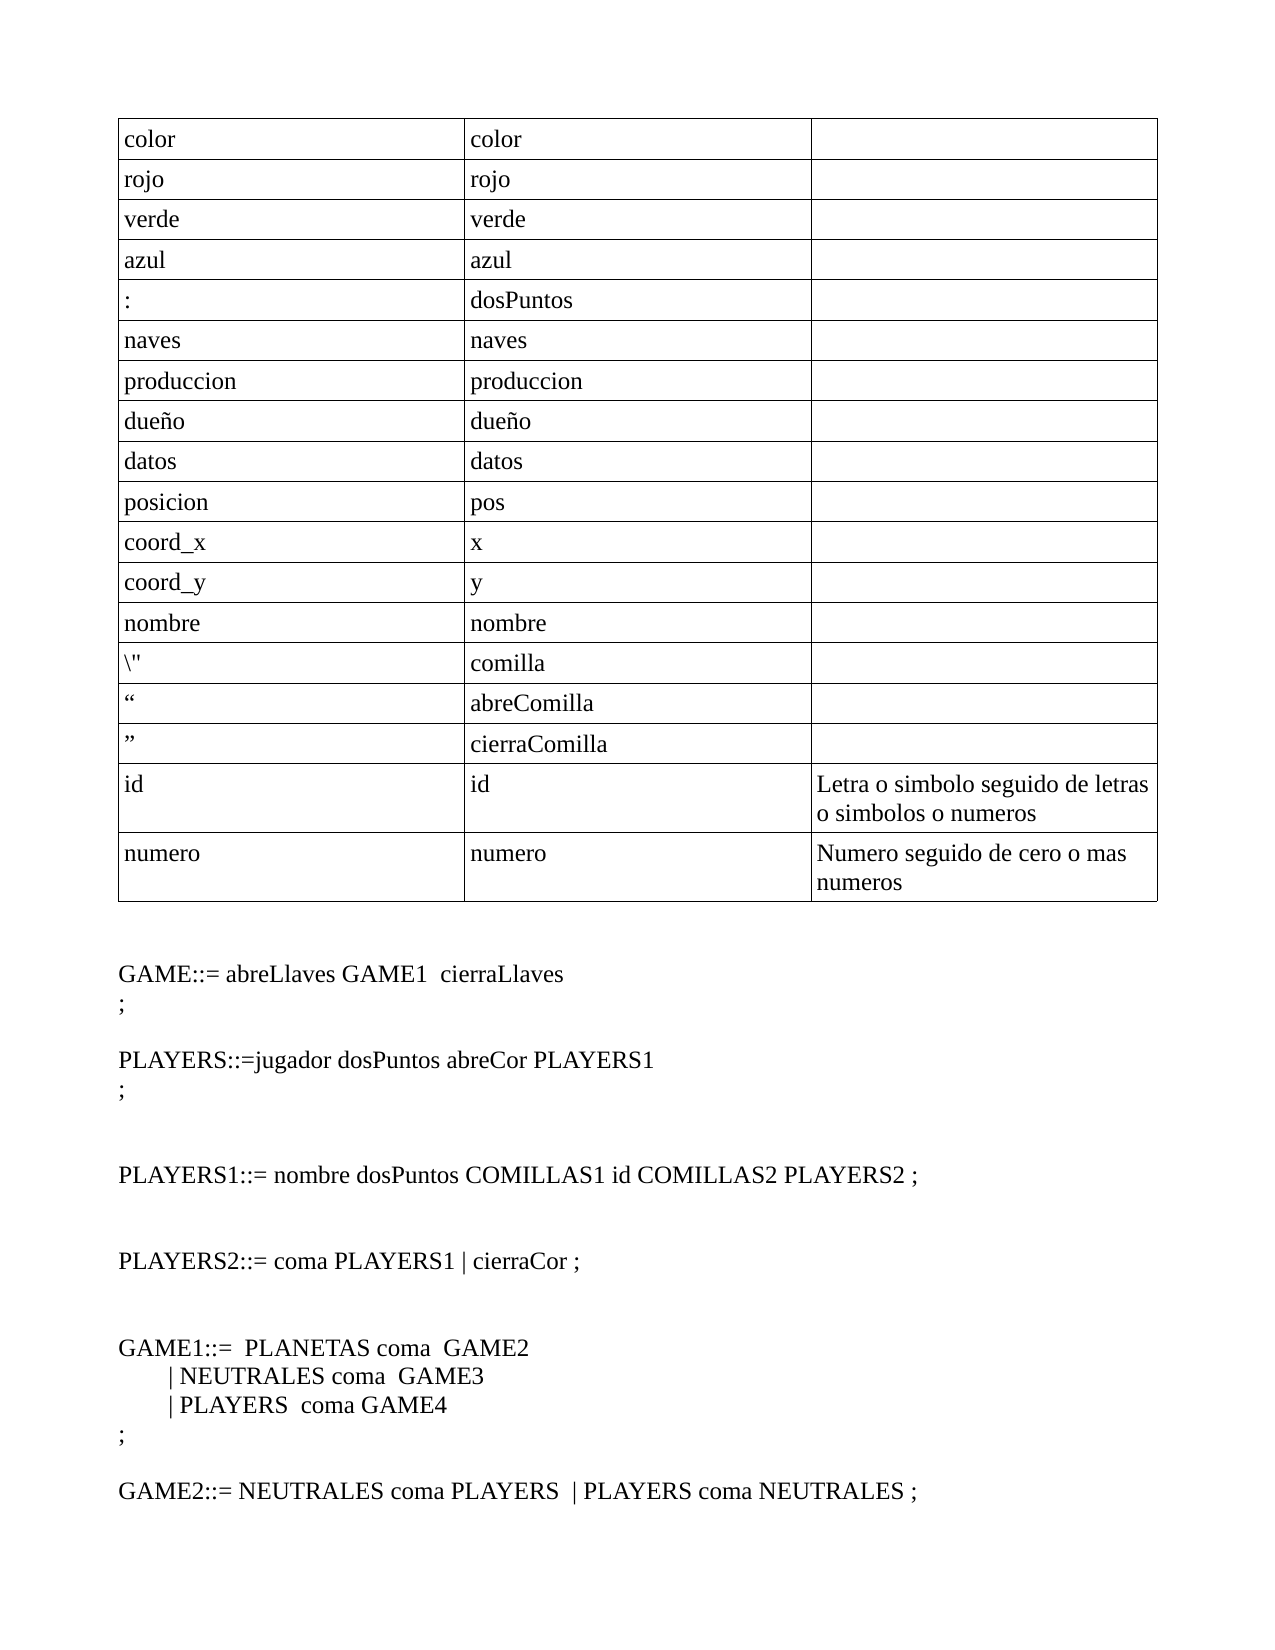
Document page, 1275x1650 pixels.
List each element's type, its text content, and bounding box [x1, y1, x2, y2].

table_cell ” [119, 724, 464, 763]
text GAME2::= NEUTRALES coma PLAYERS | PLAYERS coma NEUTRALES ; [118, 1476, 1157, 1505]
table_cell dosPuntos [465, 280, 811, 320]
table_cell [812, 240, 1157, 279]
table_cell color [465, 119, 811, 158]
table_cell datos [119, 442, 464, 481]
table_cell [812, 684, 1157, 723]
table_cell comilla [465, 643, 811, 682]
table_cell rojo [119, 160, 464, 199]
text PLAYERS::=jugador dosPuntos abreCor PLAYERS1 [118, 1045, 1157, 1074]
text ; [118, 1419, 1157, 1448]
table_cell Numero seguido de cero o mas numeros [812, 833, 1157, 901]
table_cell pos [465, 482, 811, 521]
table_cell datos [465, 442, 811, 481]
table_cell azul [465, 240, 811, 279]
table_cell id [465, 764, 811, 832]
table_cell produccion [119, 361, 464, 400]
text GAME1::= PLANETAS coma GAME2 [118, 1333, 1157, 1361]
table_cell : [119, 280, 464, 320]
table_cell [812, 160, 1157, 199]
table_cell coord_x [119, 522, 464, 562]
table_cell verde [119, 200, 464, 239]
table_cell abreComilla [465, 684, 811, 723]
table_cell [812, 401, 1157, 441]
text | NEUTRALES coma GAME3 [118, 1361, 1157, 1390]
table_cell posicion [119, 482, 464, 521]
table_cell y [465, 563, 811, 602]
table_cell id [119, 764, 464, 832]
table_cell azul [119, 240, 464, 279]
table_cell rojo [465, 160, 811, 199]
text PLAYERS2::= coma PLAYERS1 | cierraCor ; [118, 1246, 1157, 1275]
table_cell naves [119, 321, 464, 360]
table_cell numero [119, 833, 464, 901]
table_cell Letra o simbolo seguido de letras o simbolos o numeros [812, 764, 1157, 832]
table_cell [812, 482, 1157, 521]
table_cell [812, 563, 1157, 602]
table_cell “ [119, 684, 464, 723]
text GAME::= abreLlaves GAME1 cierraLlaves [118, 959, 1157, 988]
text | PLAYERS coma GAME4 [118, 1390, 1157, 1419]
table_cell x [465, 522, 811, 562]
table_cell dueño [465, 401, 811, 441]
table_cell nombre [119, 603, 464, 642]
table_cell produccion [465, 361, 811, 400]
table_cell [812, 119, 1157, 158]
table_cell [812, 724, 1157, 763]
table_cell nombre [465, 603, 811, 642]
text ; [118, 988, 1157, 1016]
table_cell naves [465, 321, 811, 360]
table_cell [812, 603, 1157, 642]
table_cell [812, 321, 1157, 360]
table_cell [812, 442, 1157, 481]
table_cell dueño [119, 401, 464, 441]
table_cell [812, 522, 1157, 562]
table_cell [812, 280, 1157, 320]
table_cell verde [465, 200, 811, 239]
text ; [118, 1074, 1157, 1103]
table_cell numero [465, 833, 811, 901]
table_cell cierraComilla [465, 724, 811, 763]
table_cell [812, 361, 1157, 400]
table_cell [812, 643, 1157, 682]
text PLAYERS1::= nombre dosPuntos COMILLAS1 id COMILLAS2 PLAYERS2 ; [118, 1160, 1157, 1189]
table_cell color [119, 119, 464, 158]
table_cell [812, 200, 1157, 239]
table_cell coord_y [119, 563, 464, 602]
table_cell \" [119, 643, 464, 682]
